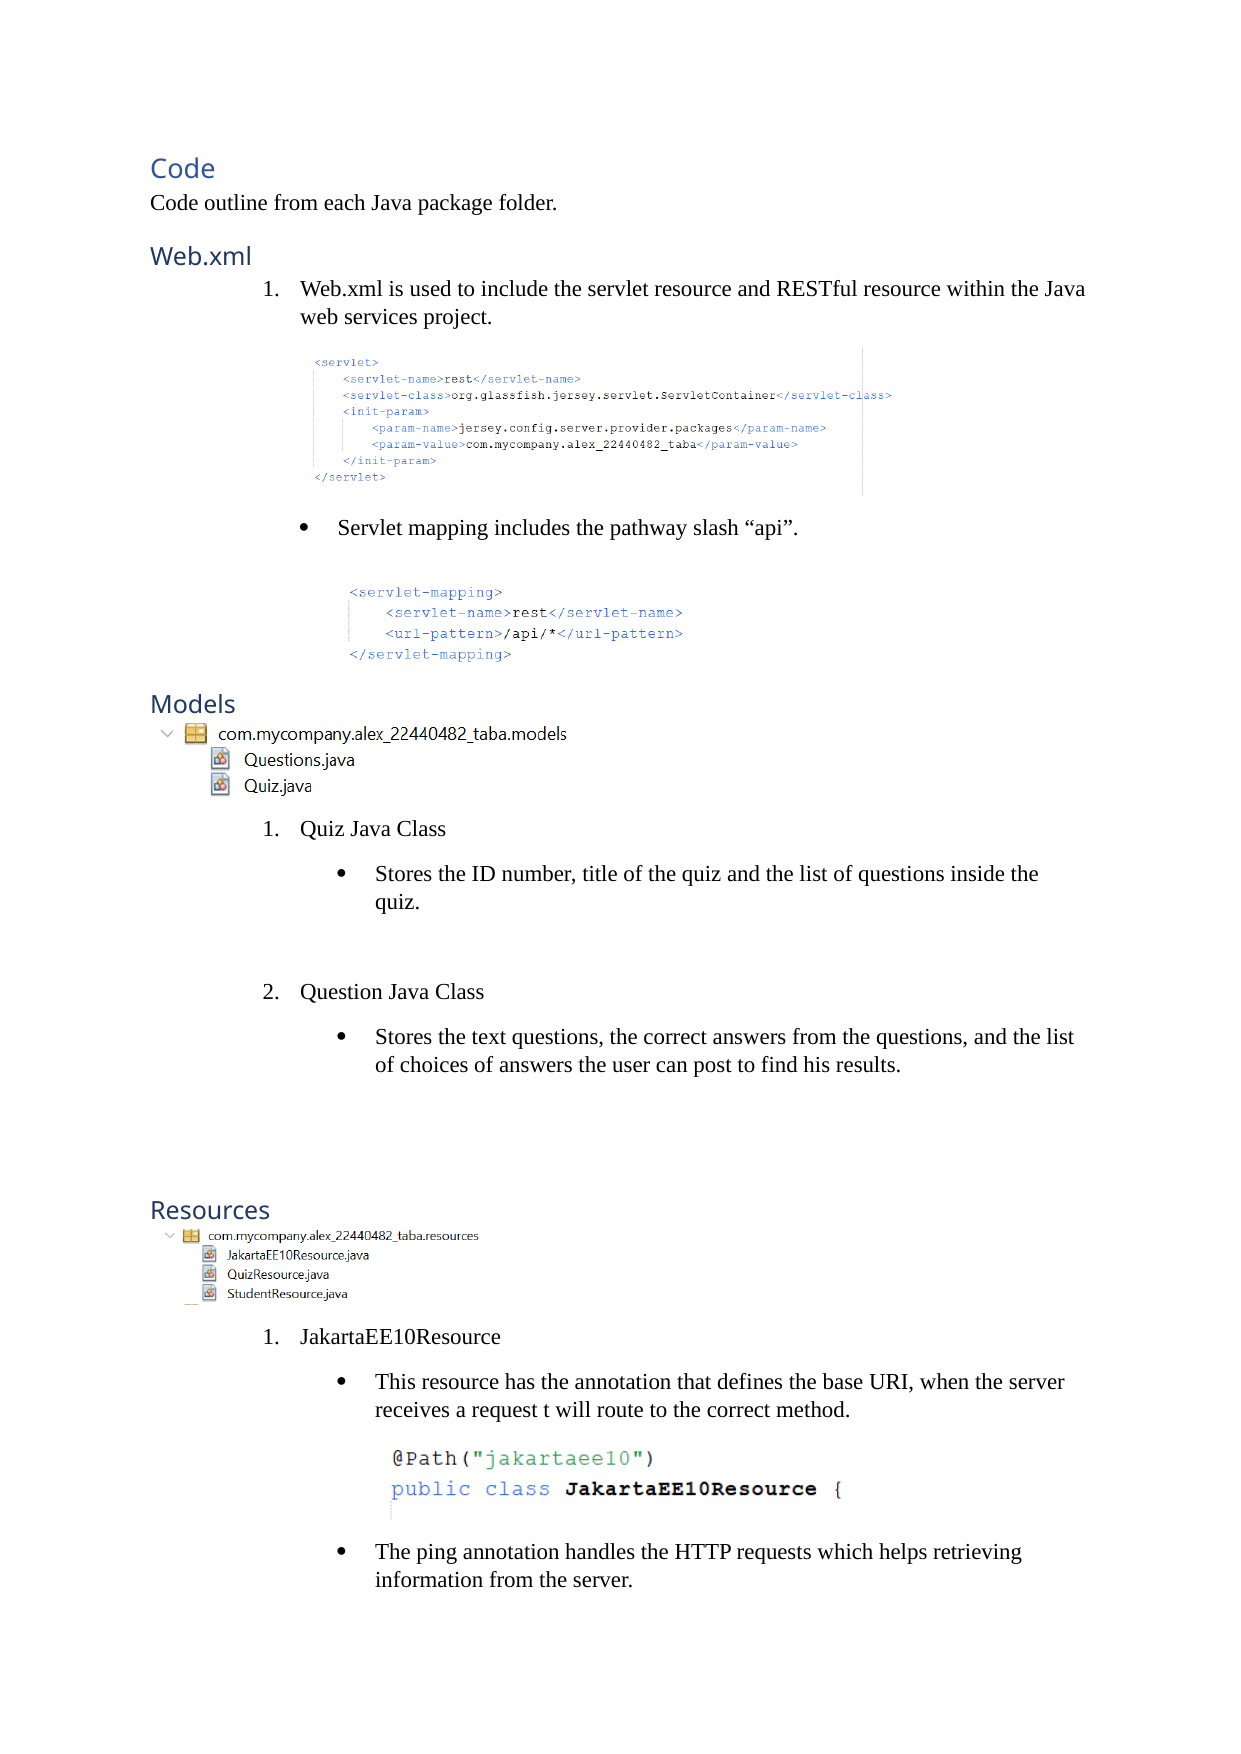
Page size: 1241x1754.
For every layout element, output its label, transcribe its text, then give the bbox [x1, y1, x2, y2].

subtitle Web.xml [150, 238, 1090, 272]
list Web.xml is used to include the servlet resource and RESTful resource within the Java web services project. [262, 275, 1090, 329]
list JakartaEE10Resource [262, 1323, 1090, 1350]
text Code outline from each Java package folder. [150, 189, 1090, 216]
subtitle Resources [150, 1193, 1090, 1227]
list Stores the ID number, title of the quiz and the list of questions inside the quiz. [337, 860, 1090, 915]
list Servlet mapping includes the pathway slash “api”. [300, 514, 1090, 541]
subtitle Models [150, 687, 1090, 721]
list Question Java Class [262, 978, 1090, 1004]
list This resource has the annotation that defines the base URI, when the server receives a request t will route to the correct method. [337, 1368, 1090, 1423]
list The ping annotation handles the HTTP requests which helps retrieving information from the server. [337, 1538, 1090, 1593]
list Quiz Java Class [262, 816, 1090, 842]
subtitle Code [150, 150, 1090, 187]
list Stores the text questions, the correct answers from the questions, and the list of choices of answers the user can post to find his results. [337, 1023, 1090, 1077]
